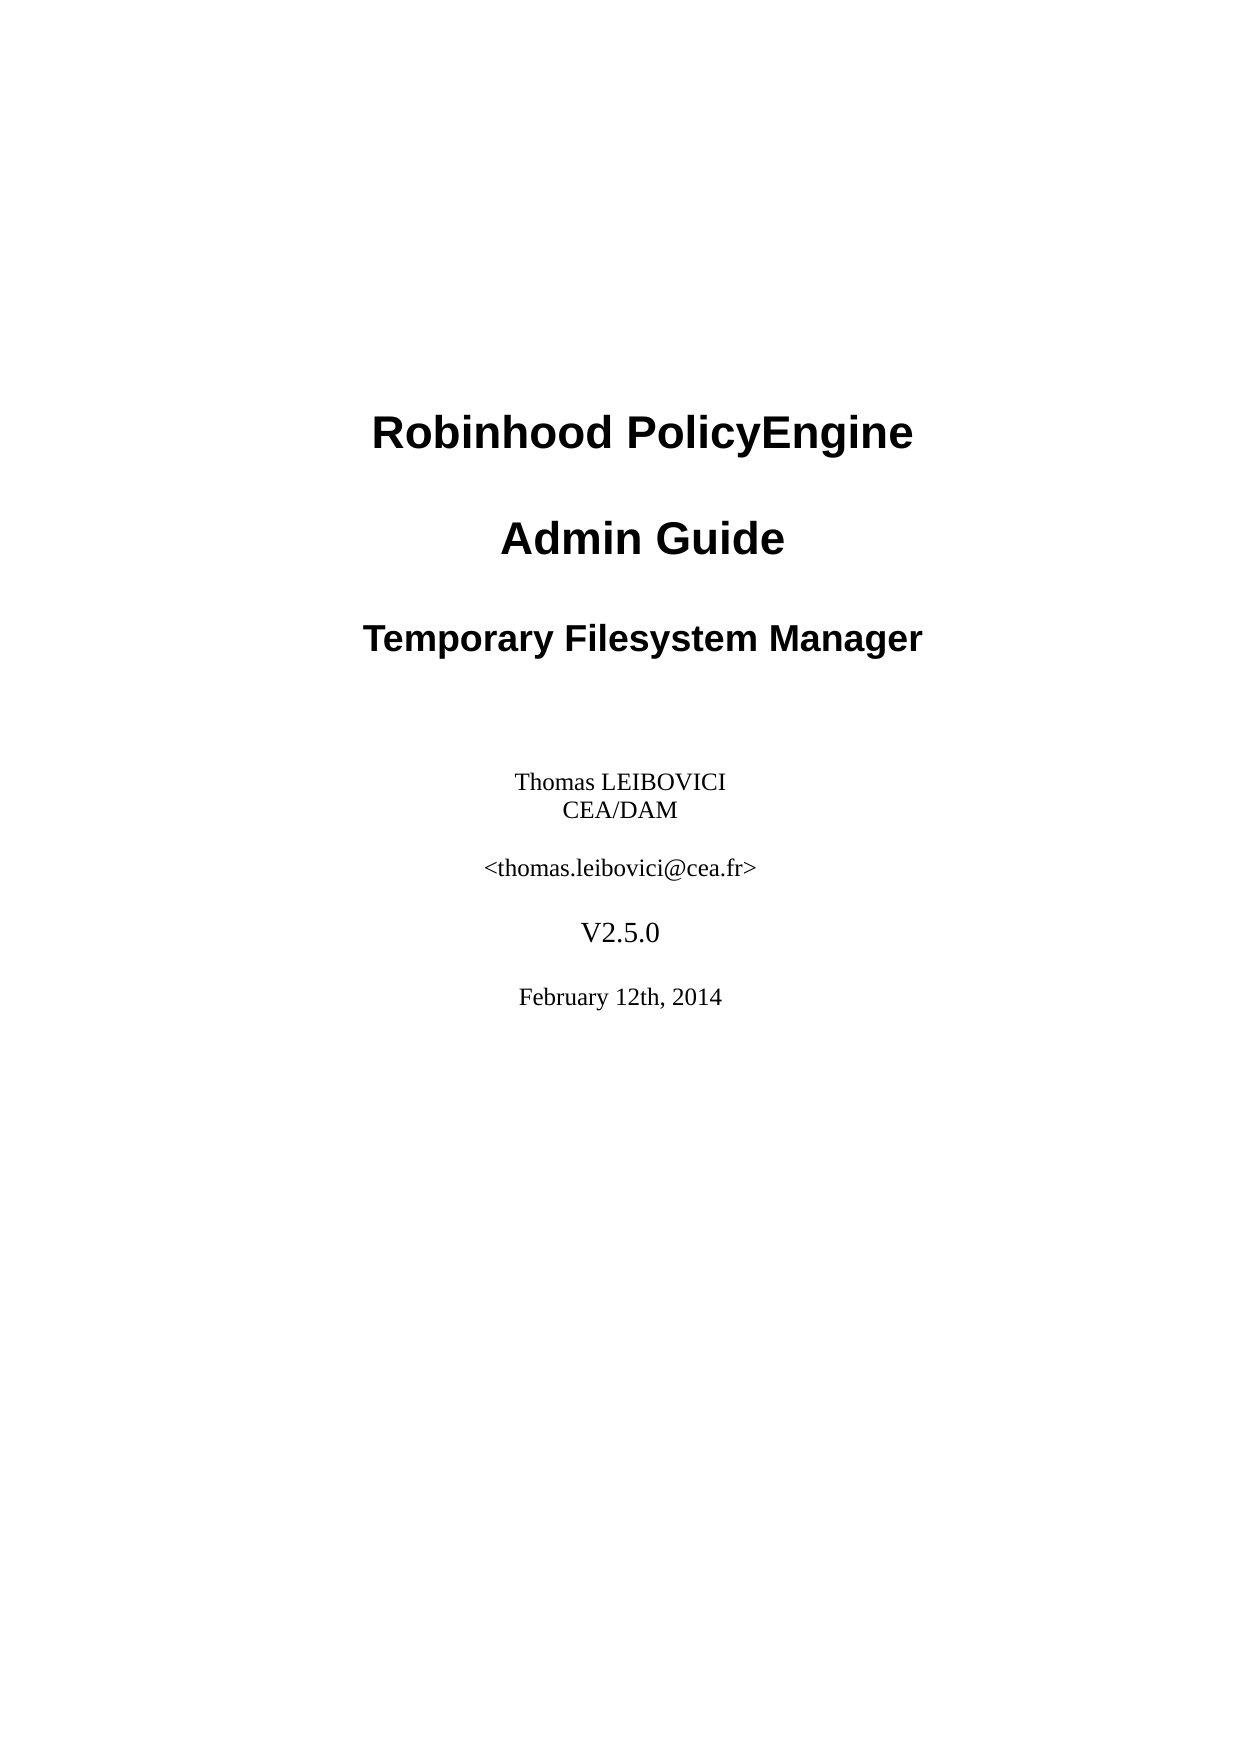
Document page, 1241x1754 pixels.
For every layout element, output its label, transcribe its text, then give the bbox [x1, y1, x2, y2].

text Thomas LEIBOVICI [148, 767, 1093, 795]
text February 12th, 2014 [148, 982, 1093, 1011]
subtitle Robinhood PolicyEngine Admin Guide Temporary Filesystem Manager [148, 406, 1093, 698]
text <thomas.leibovici@cea.fr> [148, 853, 1093, 882]
text CEA/DAM [148, 795, 1093, 824]
text V2.5.0 [148, 915, 1093, 949]
